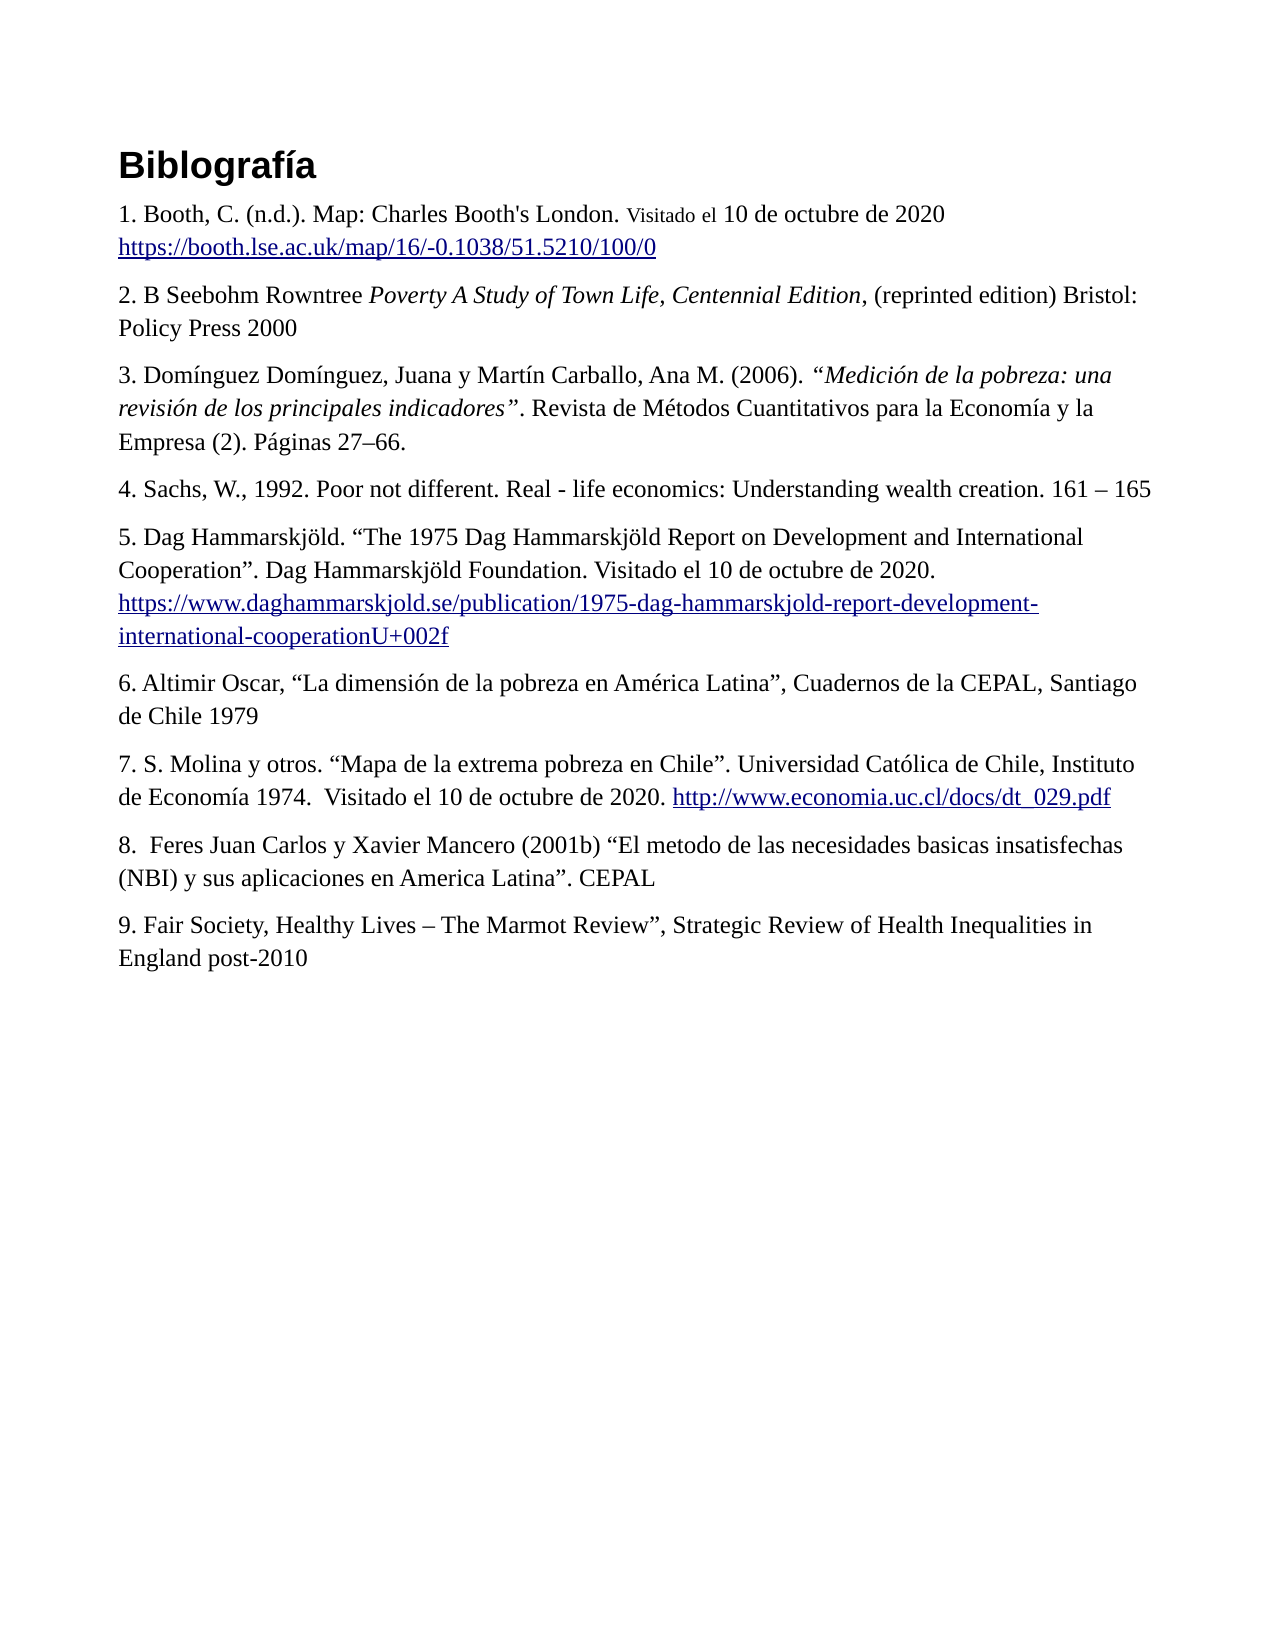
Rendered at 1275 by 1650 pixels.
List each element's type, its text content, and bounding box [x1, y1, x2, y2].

text 7. S. Molina y otros. “Mapa de la extrema pobreza en Chile”. Universidad Católica de Chile, Instituto de Economía 1974. Visitado el 10 de octubre de 2020. http://www.economia.uc.cl/docs/dt_029.pdf [118, 749, 1157, 811]
text 2. B Seebohm Rowntree Poverty A Study of Town Life, Centennial Edition, (reprinted edition) Bristol: Policy Press 2000 [118, 280, 1157, 342]
text 9. Fair Society, Healthy Lives – The Marmot Review”, Strategic Review of Health Inequalities in England post-2010 [118, 910, 1157, 972]
text 8. Feres Juan Carlos y Xavier Mancero (2001b) “El metodo de las necesidades basicas insatisfechas (NBI) y sus aplicaciones en America Latina”. CEPAL [118, 830, 1157, 891]
text 6. Altimir Oscar, “La dimensión de la pobreza en América Latina”, Cuadernos de la CEPAL, Santiago de Chile 1979 [118, 668, 1157, 730]
text 5. Dag Hammarskjöld. “The 1975 Dag Hammarskjöld Report on Development and International Cooperation”. Dag Hammarskjöld Foundation. Visitado el 10 de octubre de 2020. https://www.daghammarskjold.se/publication/1975-dag-hammarskjold-report-development-international-cooperationU+002f [118, 522, 1157, 649]
text 3. Domínguez Domínguez, Juana y Martín Carballo, Ana M. (2006). “Medición de la pobreza: una revisión de los principales indicadores”. Revista de Métodos Cuantitativos para la Economía y la Empresa (2). Páginas 27–66. [118, 361, 1157, 455]
text 4. Sachs, W., 1992. Poor not different. Real - life economics: Understanding wealth creation. 161 – 165 [118, 474, 1157, 503]
text 1. Booth, C. (n.d.). Map: Charles Booth's London. Visitado el 10 de octubre de 2020 https://booth.lse.ac.uk/map/16/-0.1038/51.5210/100/0 [118, 199, 1157, 261]
subtitle Biblografía [118, 143, 1157, 187]
